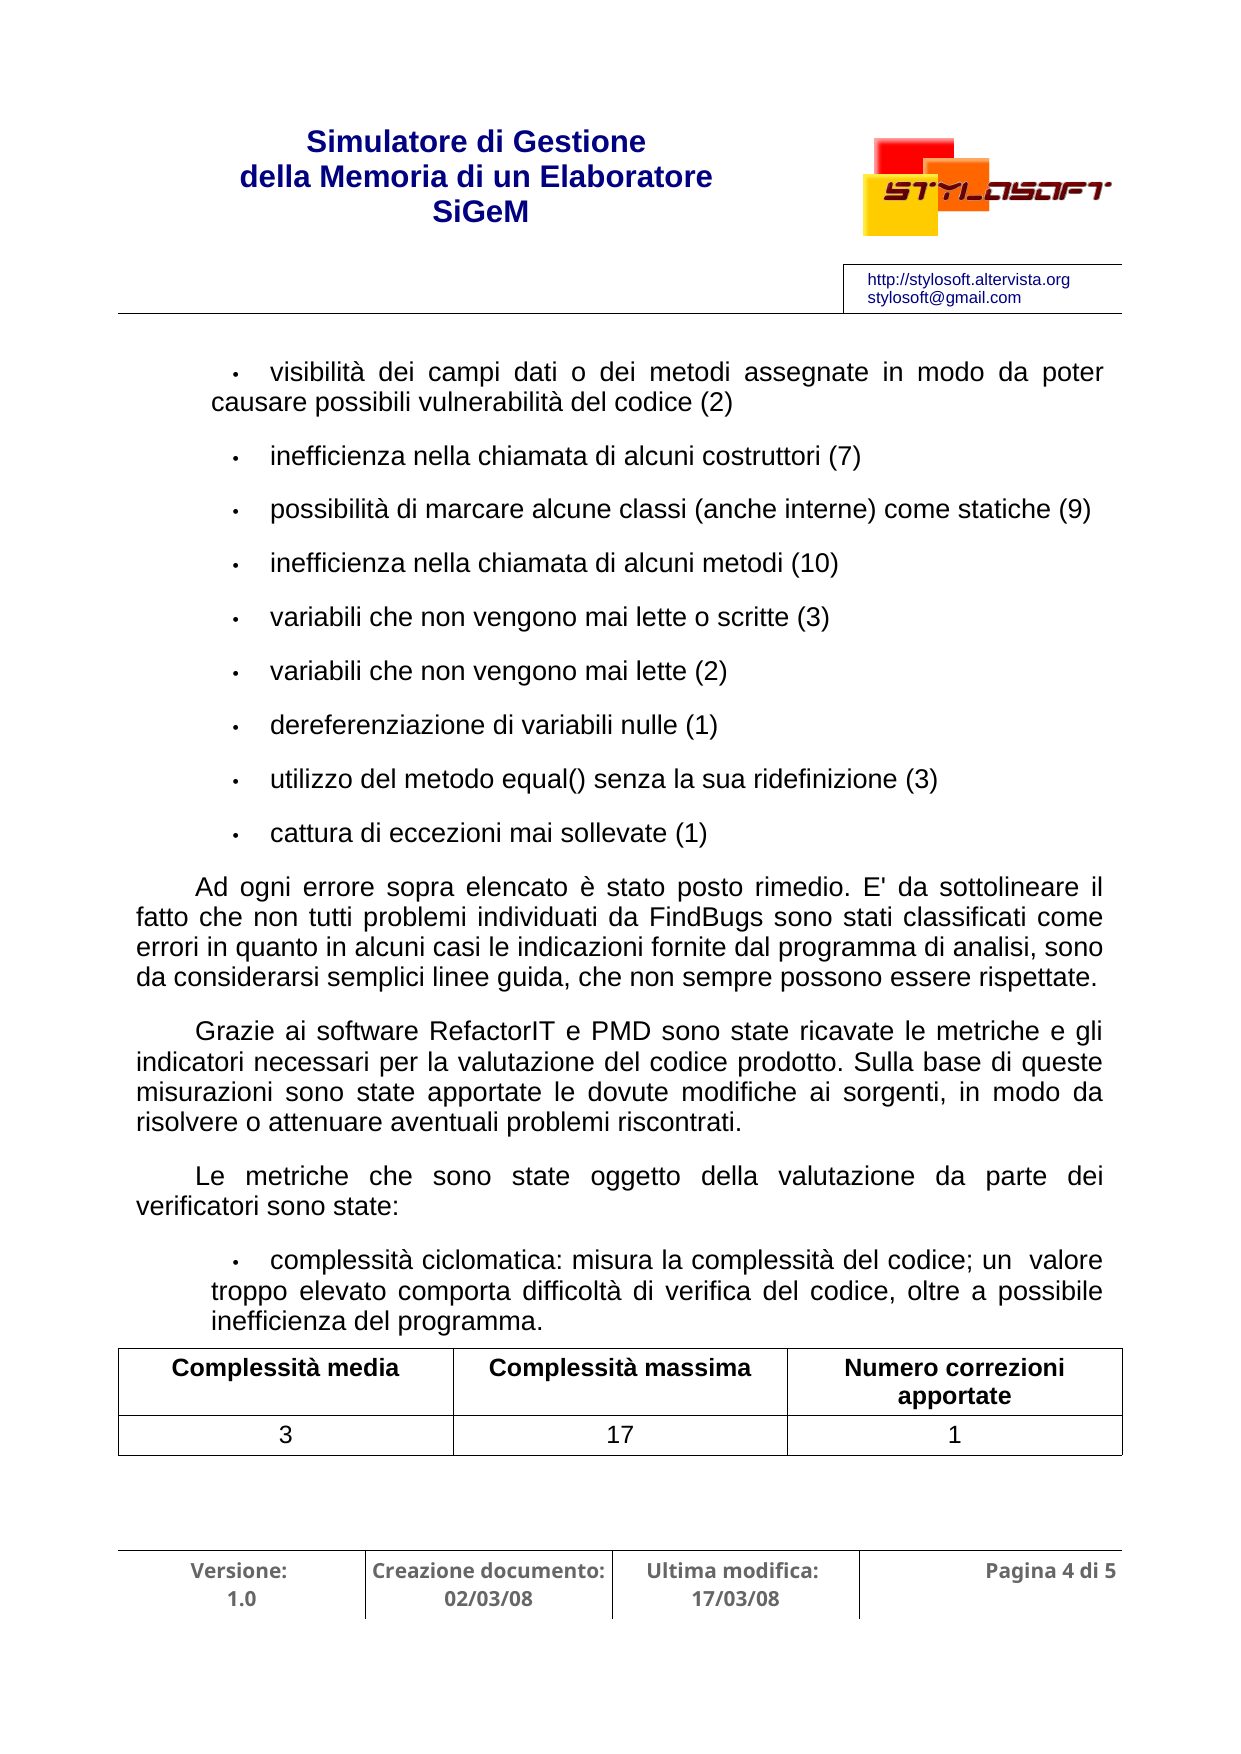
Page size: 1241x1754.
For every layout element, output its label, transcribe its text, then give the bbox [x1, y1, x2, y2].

list complessità ciclomatica: misura la complessità del codice; un valore troppo elevato comporta difficoltà di verifica del codice, oltre a possibile inefficienza del programma. [173, 1245, 1104, 1336]
list visibilità dei campi dati o dei metodi assegnate in modo da poter causare possibili vulnerabilità del codice (2) [173, 356, 1104, 417]
list possibilità di marcare alcune classi (anche interne) come statiche (9) [173, 494, 1104, 525]
list inefficienza nella chiamata di alcuni costruttori (7) [173, 441, 1104, 471]
text Le metriche che sono state oggetto della valutazione da parte dei verificatori sono state: [136, 1161, 1104, 1222]
list inefficienza nella chiamata di alcuni metodi (10) [173, 548, 1104, 579]
text Ad ogni errore sopra elencato è stato posto rimedio. E' da sottolineare il fatto che non tutti problemi individuati da FindBugs sono stati classificati come errori in quanto in alcuni casi le indicazioni fornite dal programma di analisi, sono da considerarsi semplici linee guida, che non sempre possono essere rispettate. [136, 871, 1104, 993]
list dereferenziazione di variabili nulle (1) [173, 710, 1104, 740]
text Grazie ai software RefactorIT e PMD sono state ricavate le metriche e gli indicatori necessari per la valutazione del codice prodotto. Sulla base di queste misurazioni sono state apportate le dovute modifiche ai sorgenti, in modo da risolvere o attenuare aventuali problemi riscontrati. [136, 1016, 1104, 1137]
picture [848, 123, 1117, 247]
list variabili che non vengono mai lette (2) [173, 656, 1104, 686]
table_cell 1 [788, 1416, 1122, 1455]
table_header Numero correzioni apportate [788, 1349, 1122, 1415]
list utilizzo del metodo equal() senza la sua ridefinizione (3) [173, 764, 1104, 794]
list variabili che non vengono mai lette o scritte (3) [173, 602, 1104, 632]
list cattura di eccezioni mai sollevate (1) [173, 818, 1104, 848]
table_header Complessità massima [454, 1349, 787, 1415]
table_cell 17 [454, 1416, 787, 1455]
table_cell 3 [119, 1416, 453, 1455]
table_header Complessità media [119, 1349, 453, 1415]
